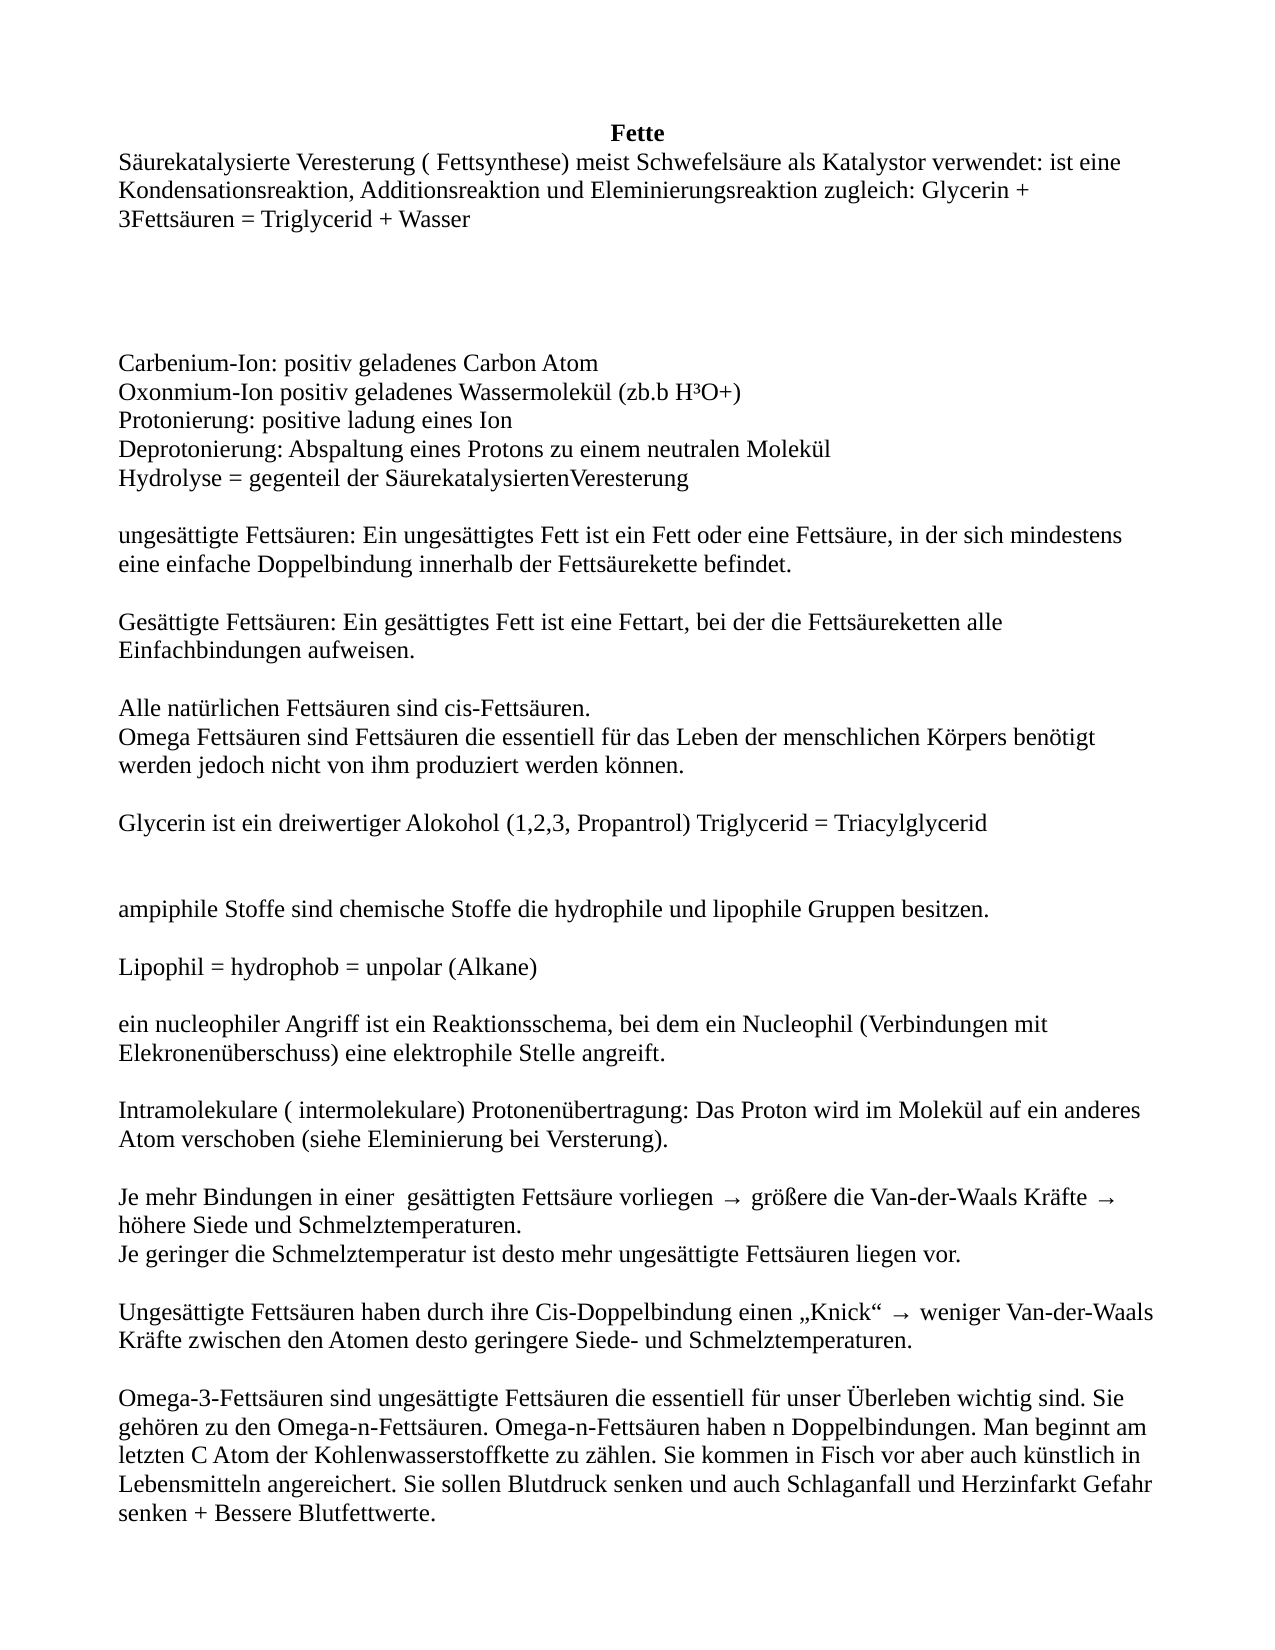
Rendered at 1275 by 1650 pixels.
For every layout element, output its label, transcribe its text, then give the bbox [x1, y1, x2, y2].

text Protonierung: positive ladung eines Ion [118, 406, 1157, 434]
text Omega Fettsäuren sind Fettsäuren die essentiell für das Leben der menschlichen Körpers benötigt werden jedoch nicht von ihm produziert werden können. [118, 722, 1157, 779]
text Deprotonierung: Abspaltung eines Protons zu einem neutralen Molekül [118, 434, 1157, 463]
text Säurekatalysierte Veresterung ( Fettsynthese) meist Schwefelsäure als Katalystor verwendet: ist eine Kondensationsreaktion, Additionsreaktion und Eleminierungsreaktion zugleich: Glycerin + 3Fettsäuren = Triglycerid + Wasser [118, 147, 1157, 233]
text Oxonmium-Ion positiv geladenes Wassermolekül (zb.b H³O+) [118, 377, 1157, 406]
text Ungesättigte Fettsäuren haben durch ihre Cis-Doppelbindung einen „Knick“ → weniger Van-der-Waals Kräfte zwischen den Atomen desto geringere Siede- und Schmelztemperaturen. [118, 1297, 1157, 1354]
text Carbenium-Ion: positiv geladenes Carbon Atom [118, 348, 1157, 377]
text Intramolekulare ( intermolekulare) Protonenübertragung: Das Proton wird im Molekül auf ein anderes Atom verschoben (siehe Eleminierung bei Versterung). [118, 1096, 1157, 1153]
text Lipophil = hydrophob = unpolar (Alkane) [118, 952, 1157, 981]
text Je mehr Bindungen in einer gesättigten Fettsäure vorliegen → größere die Van-der-Waals Kräfte → höhere Siede und Schmelztemperaturen. [118, 1182, 1157, 1239]
text Hydrolyse = gegenteil der SäurekatalysiertenVeresterung [118, 463, 1157, 492]
text Omega-3-Fettsäuren sind ungesättigte Fettsäuren die essentiell für unser Überleben wichtig sind. Sie gehören zu den Omega-n-Fettsäuren. Omega-n-Fettsäuren haben n Doppelbindungen. Man beginnt am letzten C Atom der Kohlenwasserstoffkette zu zählen. Sie kommen in Fisch vor aber auch künstlich in Lebensmitteln angereichert. Sie sollen Blutdruck senken und auch Schlaganfall und Herzinfarkt Gefahr senken + Bessere Blutfettwerte. [118, 1383, 1157, 1527]
text Gesättigte Fettsäuren: Ein gesättigtes Fett ist eine Fettart, bei der die Fettsäureketten alle Einfachbindungen aufweisen. [118, 607, 1157, 664]
text Alle natürlichen Fettsäuren sind cis-Fettsäuren. [118, 693, 1157, 722]
text ein nucleophiler Angriff ist ein Reaktionsschema, bei dem ein Nucleophil (Verbindungen mit Elekronenüberschuss) eine elektrophile Stelle angreift. [118, 1009, 1157, 1067]
text Glycerin ist ein dreiwertiger Alokohol (1,2,3, Propantrol) Triglycerid = Triacylglycerid [118, 808, 1157, 837]
text Je geringer die Schmelztemperatur ist desto mehr ungesättigte Fettsäuren liegen vor. [118, 1239, 1157, 1268]
text ampiphile Stoffe sind chemische Stoffe die hydrophile und lipophile Gruppen besitzen. [118, 894, 1157, 923]
text Fette [118, 118, 1157, 147]
text ungesättigte Fettsäuren: Ein ungesättigtes Fett ist ein Fett oder eine Fettsäure, in der sich mindestens eine einfache Doppelbindung innerhalb der Fettsäurekette befindet. [118, 521, 1157, 578]
